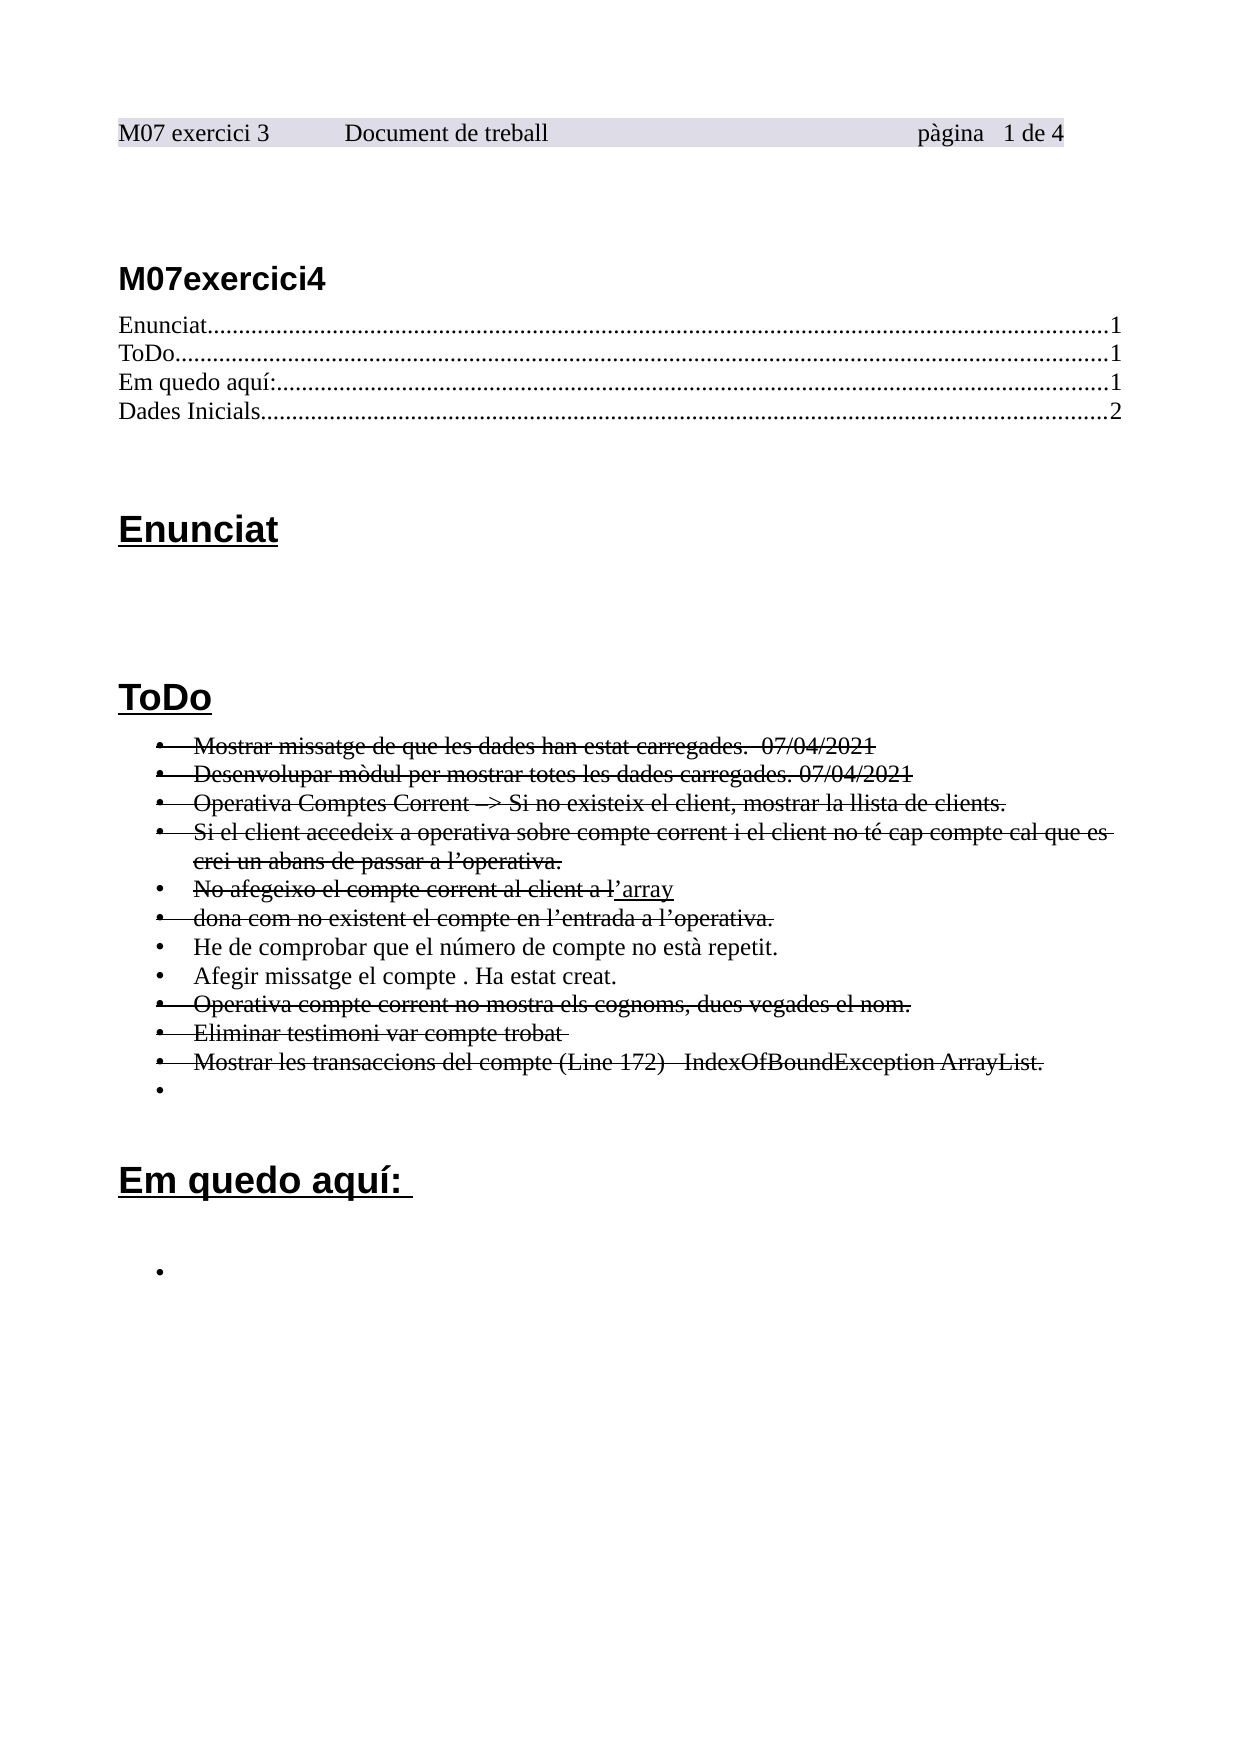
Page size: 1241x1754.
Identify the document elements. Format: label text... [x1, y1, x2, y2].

list Desenvolupar mòdul per mostrar totes les dades carregades. 07/04/2021 [156, 759, 1122, 788]
list Si el client accedeix a operativa sobre compte corrent i el client no té cap compte cal que es crei un abans de passar a l’operativa. [156, 817, 1122, 874]
list Afegir missatge el compte . Ha estat creat. [156, 961, 1122, 989]
text Em quedo aquí: 1 [118, 367, 1122, 396]
text Dades Inicials 2 [118, 396, 1122, 425]
subtitle Enunciat [118, 507, 1122, 551]
text ToDo 1 [118, 338, 1122, 367]
subtitle ToDo [118, 675, 1122, 718]
text Enunciat 1 [118, 310, 1122, 338]
list Eliminar testimoni var compte trobat [156, 1018, 1122, 1047]
list Mostrar missatge de que les dades han estat carregades. 07/04/2021 [156, 731, 1122, 759]
list He de comprobar que el número de compte no està repetit. [156, 932, 1122, 961]
list Mostrar les transaccions del compte (Line 172) IndexOfBoundException ArrayList. [156, 1047, 1122, 1076]
list No afegeixo el compte corrent al client a l’array [156, 874, 1122, 903]
subtitle Em quedo aquí: [118, 1158, 1122, 1202]
subtitle M07exercici4 [118, 259, 1122, 297]
list Operativa Comptes Corrent –> Si no existeix el client, mostrar la llista de clients. [156, 788, 1122, 817]
list dona com no existent el compte en l’entrada a l’operativa. [156, 903, 1122, 932]
list Operativa compte corrent no mostra els cognoms, dues vegades el nom. [156, 989, 1122, 1018]
